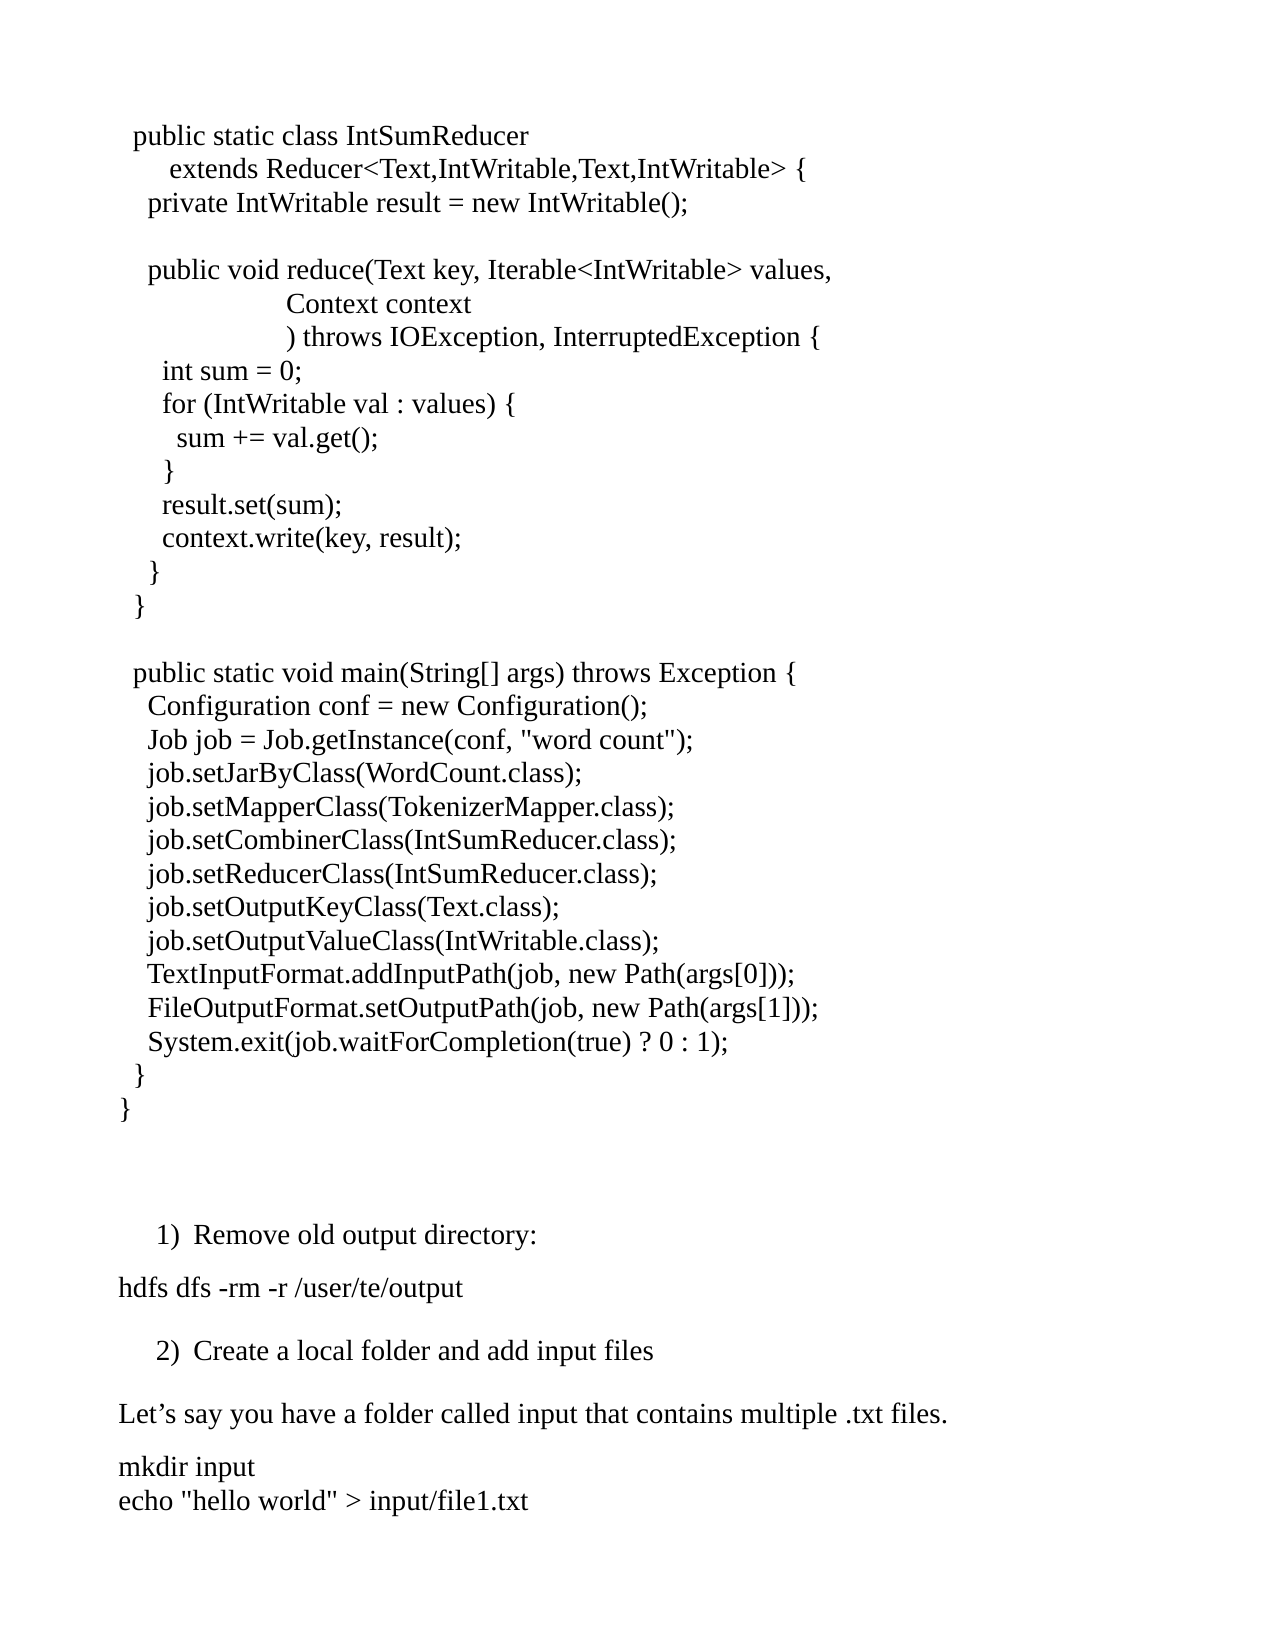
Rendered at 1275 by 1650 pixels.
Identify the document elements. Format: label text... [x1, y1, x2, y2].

text System.exit(job.waitForCompletion(true) ? 0 : 1); [118, 1024, 1157, 1057]
text } [118, 588, 1157, 621]
text extends Reducer<Text,IntWritable,Text,IntWritable> { [118, 152, 1157, 185]
text public static class IntSumReducer [118, 118, 1157, 152]
text echo "hello world" > input/file1.txt [118, 1483, 1157, 1516]
text ) throws IOException, InterruptedException { [118, 319, 1157, 353]
text TextInputFormat.addInputPath(job, new Path(args[0])); [118, 957, 1157, 990]
text Job job = Job.getInstance(conf, "word count"); [118, 722, 1157, 755]
text FileOutputFormat.setOutputPath(job, new Path(args[1])); [118, 990, 1157, 1024]
text Configuration conf = new Configuration(); [118, 688, 1157, 722]
text job.setOutputValueClass(IntWritable.class); [118, 923, 1157, 957]
list Remove old output directory: [156, 1217, 1157, 1250]
text mkdir input [118, 1449, 1157, 1483]
text result.set(sum); [118, 487, 1157, 521]
text private IntWritable result = new IntWritable(); [118, 185, 1157, 219]
text } [118, 1091, 1157, 1124]
text job.setMapperClass(TokenizerMapper.class); [118, 789, 1157, 822]
text job.setJarByClass(WordCount.class); [118, 755, 1157, 789]
text public void reduce(Text key, Iterable<IntWritable> values, [118, 252, 1157, 286]
text job.setOutputKeyClass(Text.class); [118, 889, 1157, 923]
text Context context [118, 286, 1157, 319]
text } [118, 1057, 1157, 1091]
list Create a local folder and add input files [156, 1333, 1157, 1367]
text Let’s say you have a folder called input that contains multiple .txt files. [118, 1396, 1157, 1429]
text sum += val.get(); [118, 420, 1157, 453]
text for (IntWritable val : values) { [118, 386, 1157, 420]
text } [118, 453, 1157, 487]
text } [118, 554, 1157, 588]
text public static void main(String[] args) throws Exception { [118, 655, 1157, 688]
text context.write(key, result); [118, 521, 1157, 554]
text job.setCombinerClass(IntSumReducer.class); [118, 822, 1157, 856]
text job.setReducerClass(IntSumReducer.class); [118, 856, 1157, 889]
text int sum = 0; [118, 353, 1157, 386]
text hdfs dfs -rm -r /user/te/output [118, 1270, 1157, 1303]
